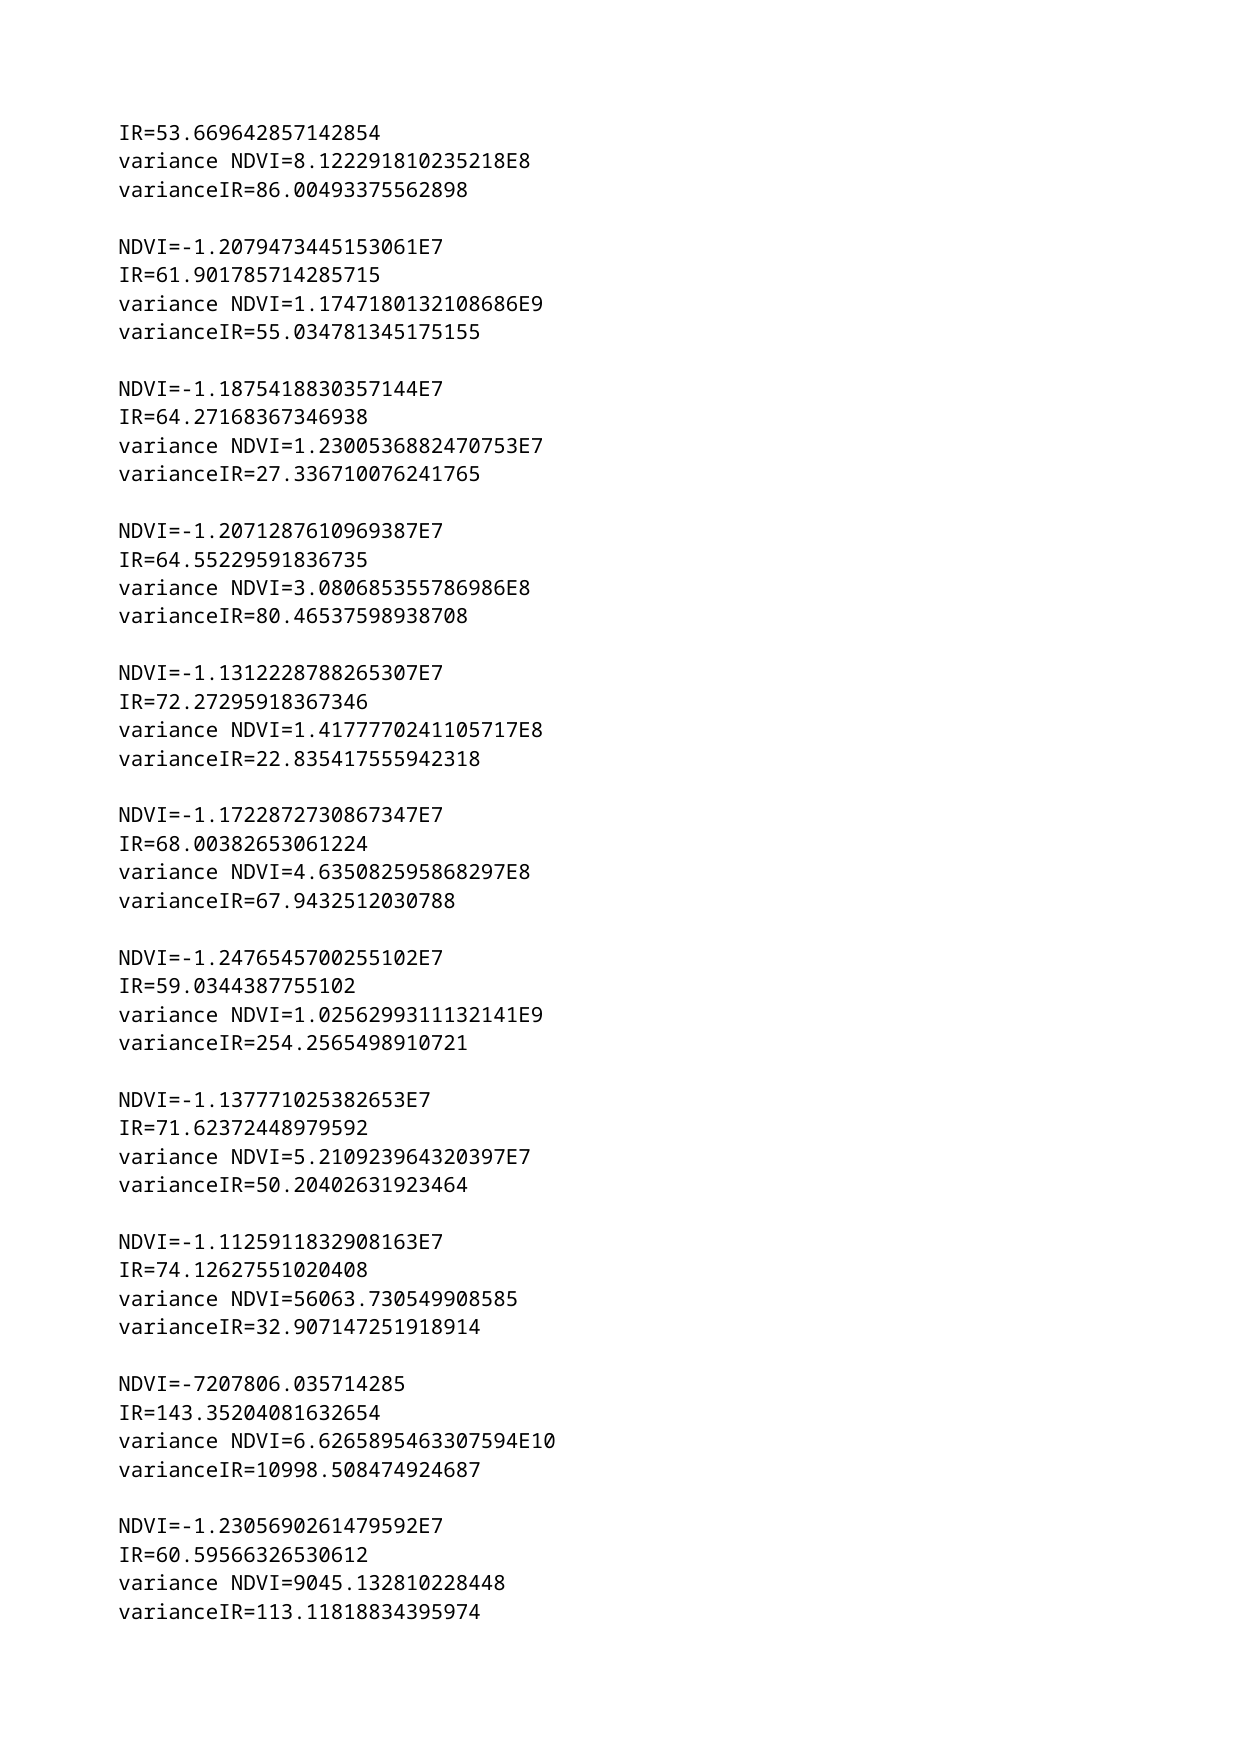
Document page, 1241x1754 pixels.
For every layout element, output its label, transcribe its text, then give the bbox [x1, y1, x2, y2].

text variance NDVI=1.1747180132108686E9 [118, 289, 1122, 317]
text IR=60.59566326530612 [118, 1540, 1122, 1568]
text NDVI=-1.1125911832908163E7 [118, 1227, 1122, 1256]
text varianceIR=113.11818834395974 [118, 1597, 1122, 1625]
text IR=74.12627551020408 [118, 1256, 1122, 1284]
text IR=53.669642857142854 [118, 118, 1122, 147]
text varianceIR=22.835417555942318 [118, 744, 1122, 772]
text IR=61.901785714285715 [118, 260, 1122, 289]
text varianceIR=86.00493375562898 [118, 175, 1122, 203]
text variance NDVI=8.122291810235218E8 [118, 147, 1122, 175]
text varianceIR=10998.508474924687 [118, 1455, 1122, 1483]
text variance NDVI=3.080685355786986E8 [118, 573, 1122, 602]
text NDVI=-1.2071287610969387E7 [118, 516, 1122, 545]
text NDVI=-1.1722872730867347E7 [118, 801, 1122, 829]
text varianceIR=32.907147251918914 [118, 1312, 1122, 1341]
text varianceIR=80.46537598938708 [118, 602, 1122, 630]
text variance NDVI=1.4177770241105717E8 [118, 715, 1122, 744]
text IR=72.27295918367346 [118, 687, 1122, 715]
text NDVI=-7207806.035714285 [118, 1369, 1122, 1398]
text variance NDVI=1.2300536882470753E7 [118, 431, 1122, 459]
text NDVI=-1.2476545700255102E7 [118, 943, 1122, 971]
text IR=59.0344387755102 [118, 971, 1122, 1000]
text variance NDVI=56063.730549908585 [118, 1284, 1122, 1312]
text NDVI=-1.1312228788265307E7 [118, 658, 1122, 687]
text variance NDVI=4.635082595868297E8 [118, 857, 1122, 886]
text IR=64.55229591836735 [118, 545, 1122, 573]
text varianceIR=67.9432512030788 [118, 886, 1122, 914]
text IR=71.62372448979592 [118, 1113, 1122, 1142]
text varianceIR=254.2565498910721 [118, 1028, 1122, 1057]
text varianceIR=55.034781345175155 [118, 317, 1122, 346]
text variance NDVI=1.0256299311132141E9 [118, 1000, 1122, 1028]
text NDVI=-1.137771025382653E7 [118, 1085, 1122, 1113]
text varianceIR=50.20402631923464 [118, 1170, 1122, 1199]
text NDVI=-1.2079473445153061E7 [118, 232, 1122, 260]
text varianceIR=27.336710076241765 [118, 459, 1122, 488]
text NDVI=-1.1875418830357144E7 [118, 374, 1122, 402]
text variance NDVI=6.6265895463307594E10 [118, 1426, 1122, 1455]
text variance NDVI=9045.132810228448 [118, 1568, 1122, 1597]
text IR=143.35204081632654 [118, 1398, 1122, 1426]
text IR=64.27168367346938 [118, 402, 1122, 431]
text IR=68.00382653061224 [118, 829, 1122, 857]
text NDVI=-1.2305690261479592E7 [118, 1512, 1122, 1540]
text variance NDVI=5.210923964320397E7 [118, 1142, 1122, 1170]
